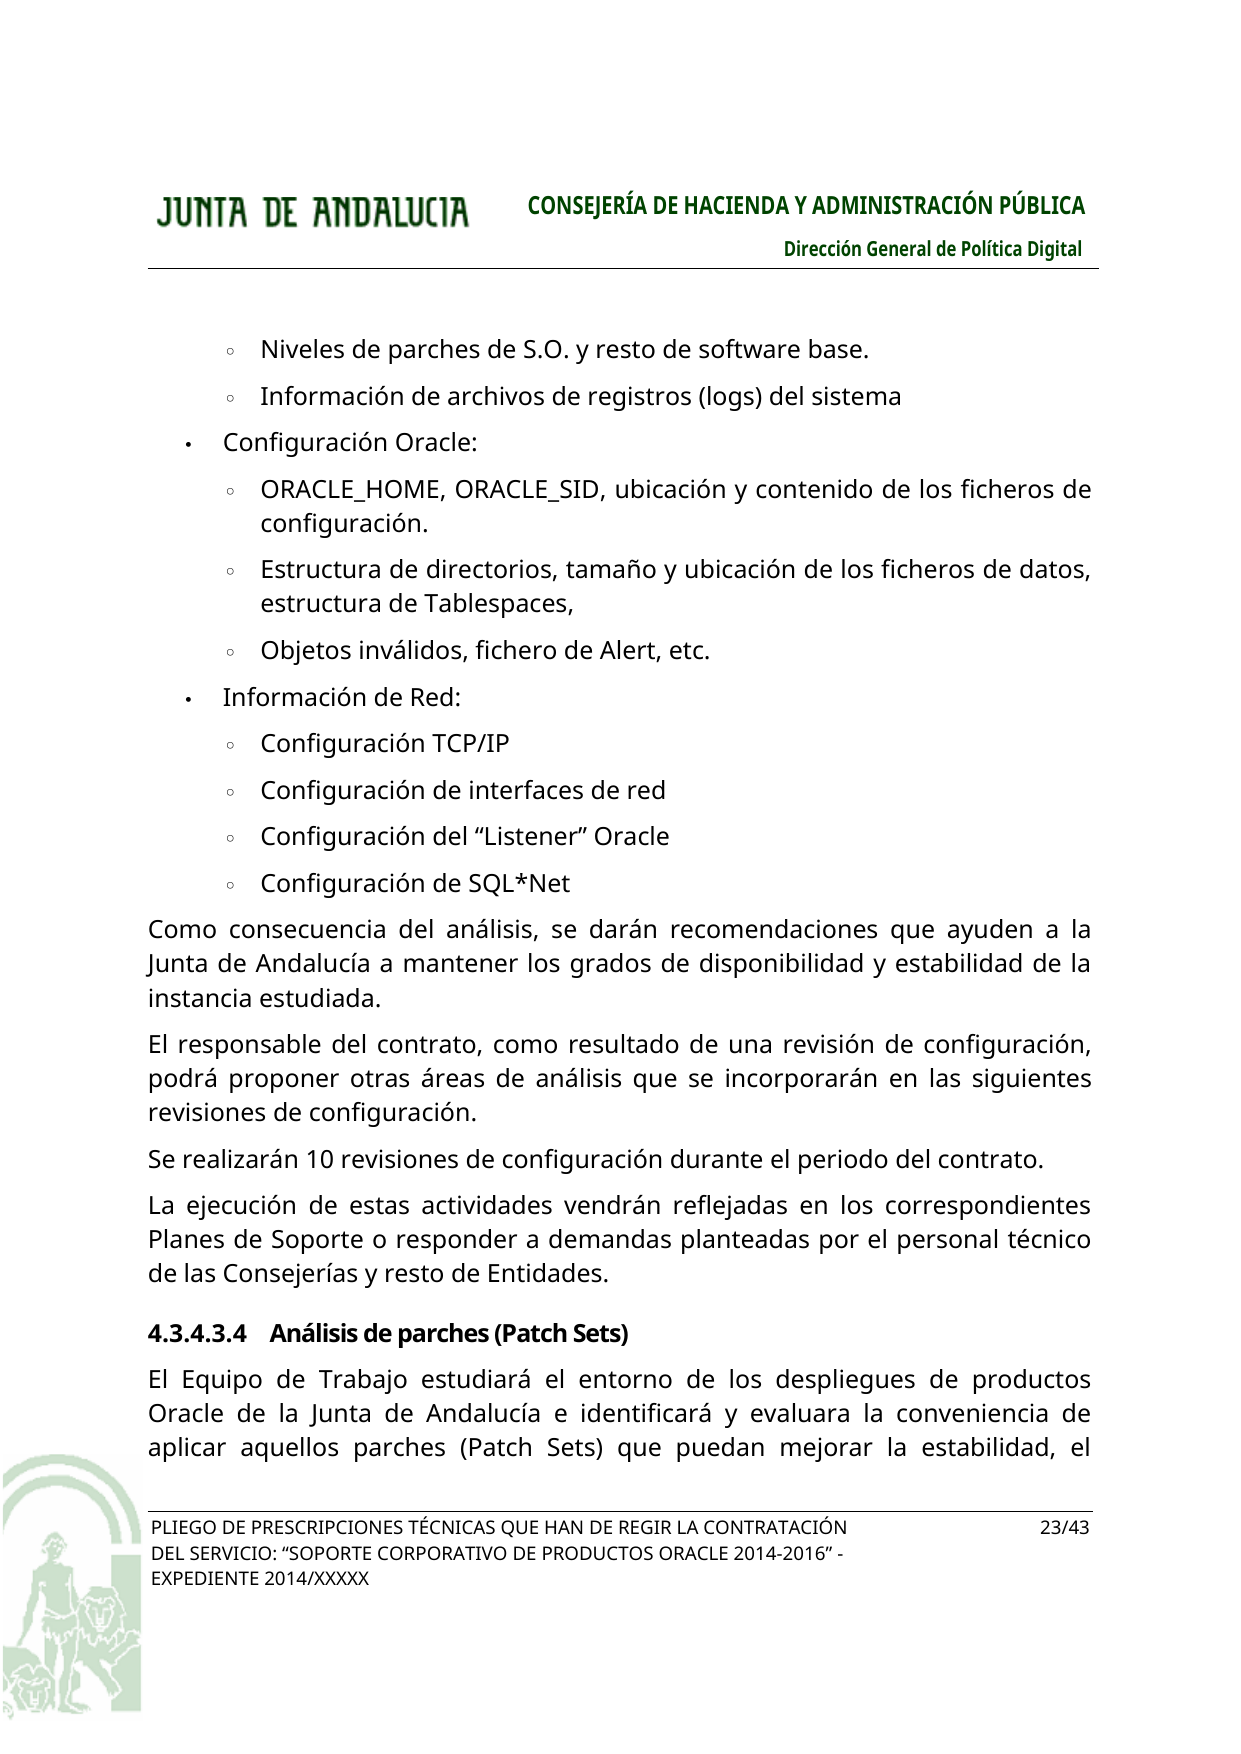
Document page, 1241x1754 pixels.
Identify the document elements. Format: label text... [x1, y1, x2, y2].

picture [2, 1454, 144, 1722]
text La ejecución de estas actividades vendrán reflejadas en los correspondientes Planes de Soporte o responder a demandas planteadas por el personal técnico de las Consejerías y resto de Entidades. [148, 1188, 1093, 1290]
list Información de archivos de registros (logs) del sistema [223, 378, 1093, 412]
list Niveles de parches de S.O. y resto de software base. [223, 332, 1093, 366]
list Configuración de SQL*Net [223, 866, 1093, 899]
text El Equipo de Trabajo estudiará el entorno de los despliegues de productos Oracle de la Junta de Andalucía e identificará y evaluara la conveniencia de aplicar aquellos parches (Patch Sets) que puedan mejorar la estabilidad, el [148, 1362, 1093, 1464]
list ORACLE_HOME, ORACLE_SID, ubicación y contenido de los ficheros de configuración. [223, 471, 1093, 539]
list Información de Red: [185, 679, 1093, 713]
list Configuración TCP/IP [223, 726, 1093, 760]
list Configuración de interfaces de red [223, 772, 1093, 806]
list Configuración del “Listener” Oracle [223, 819, 1093, 853]
text El responsable del contrato, como resultado de una revisión de configuración, podrá proponer otras áreas de análisis que se incorporarán en las siguientes revisiones de configuración. [148, 1027, 1093, 1129]
text Se realizarán 10 revisiones de configuración durante el periodo del contrato. [148, 1141, 1093, 1176]
list Estructura de directorios, tamaño y ubicación de los ficheros de datos, estructura de Tablespaces, [223, 552, 1093, 620]
text Como consecuencia del análisis, se darán recomendaciones que ayuden a la Junta de Andalucía a mantener los grados de disponibilidad y estabilidad de la instancia estudiada. [148, 912, 1093, 1014]
picture [156, 197, 471, 229]
subtitle Análisis de parches (Patch Sets) [148, 1315, 1093, 1349]
list Objetos inválidos, fichero de Alert, etc. [223, 633, 1093, 667]
list Configuración Oracle: [185, 425, 1093, 459]
